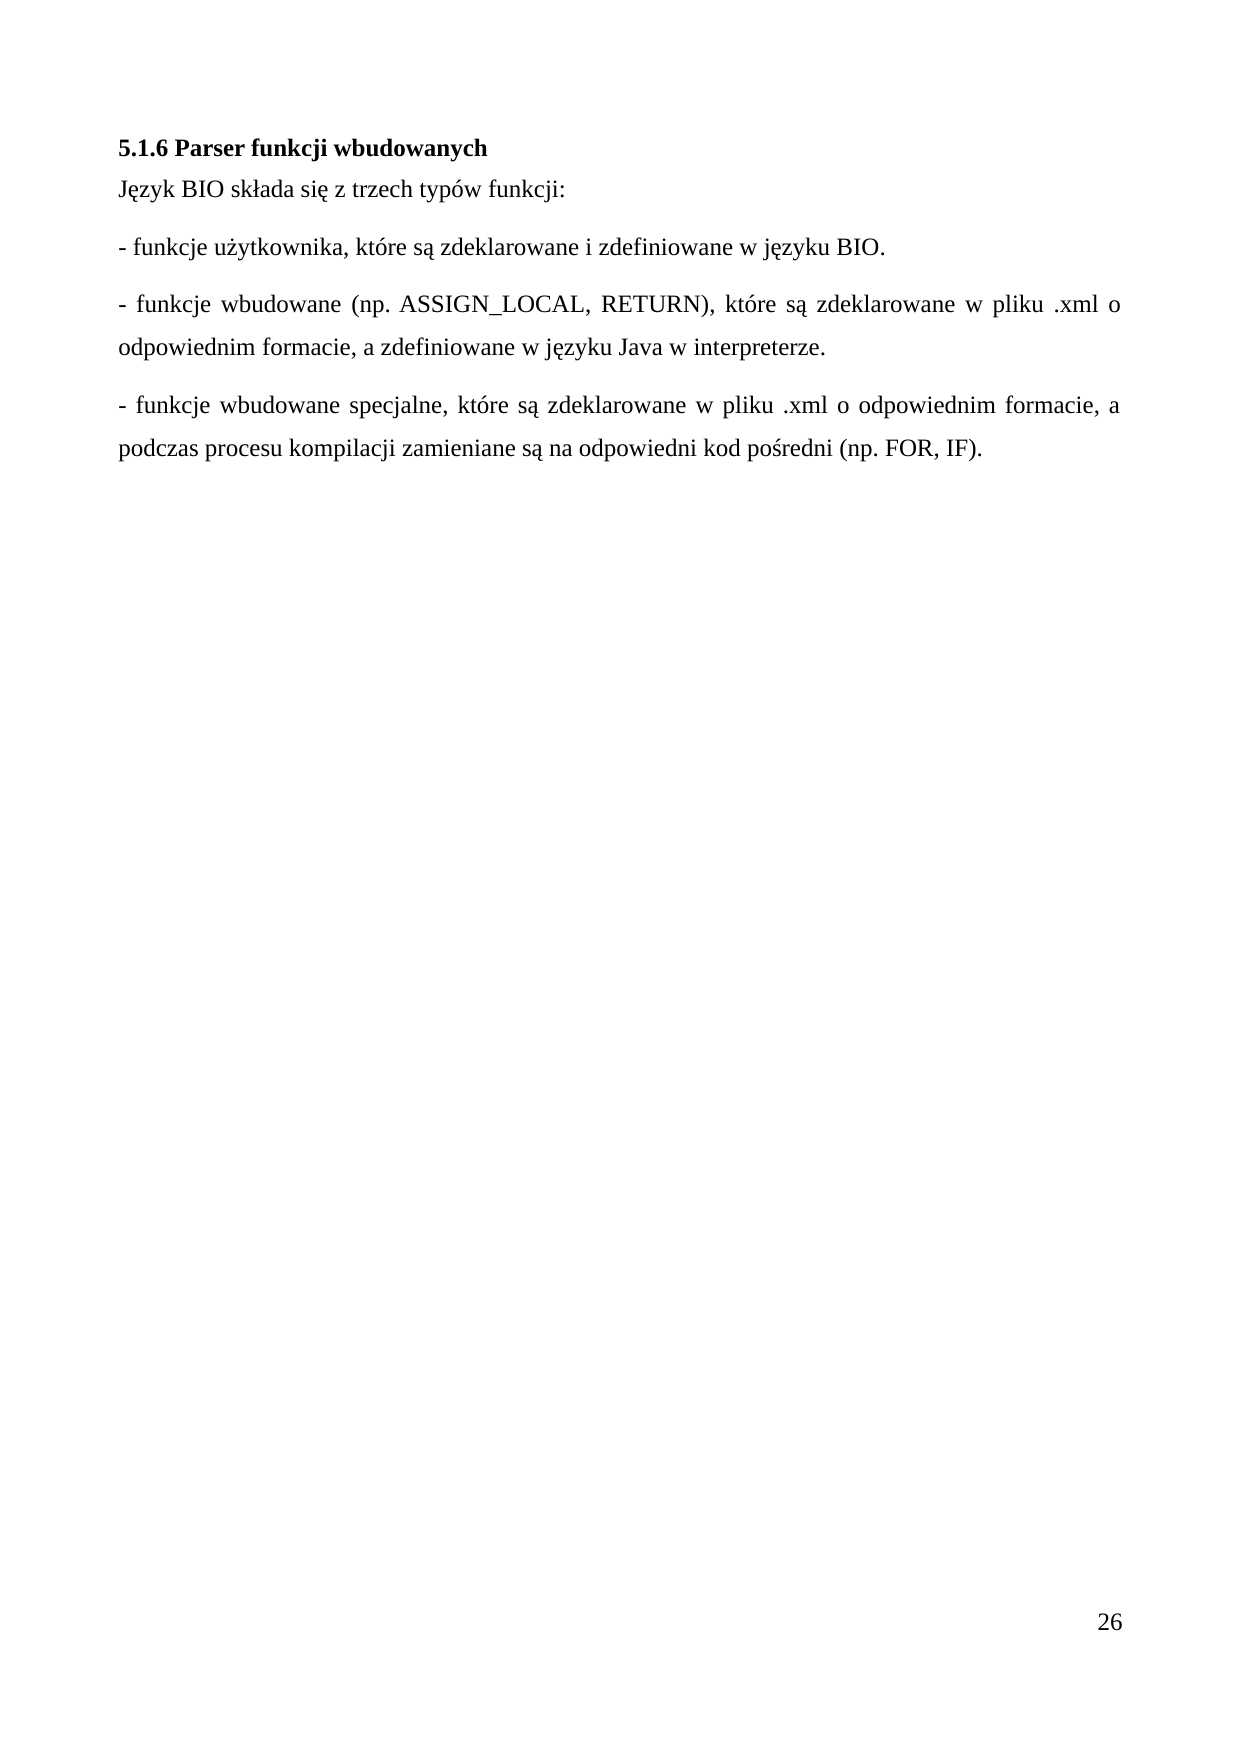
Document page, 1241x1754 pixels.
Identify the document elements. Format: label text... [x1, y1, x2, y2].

subtitle 5.1.6 Parser funkcji wbudowanych [118, 133, 1122, 161]
text - funkcje wbudowane (np. ASSIGN_LOCAL, RETURN), które są zdeklarowane w pliku .xml o odpowiednim formacie, a zdefiniowane w języku Java w interpreterze. [118, 289, 1122, 361]
text - funkcje wbudowane specjalne, które są zdeklarowane w pliku .xml o odpowiednim formacie, a podczas procesu kompilacji zamieniane są na odpowiedni kod pośredni (np. FOR, IF). [118, 390, 1122, 462]
text Język BIO składa się z trzech typów funkcji: [118, 174, 1122, 203]
text - funkcje użytkownika, które są zdeklarowane i zdefiniowane w języku BIO. [118, 232, 1122, 260]
